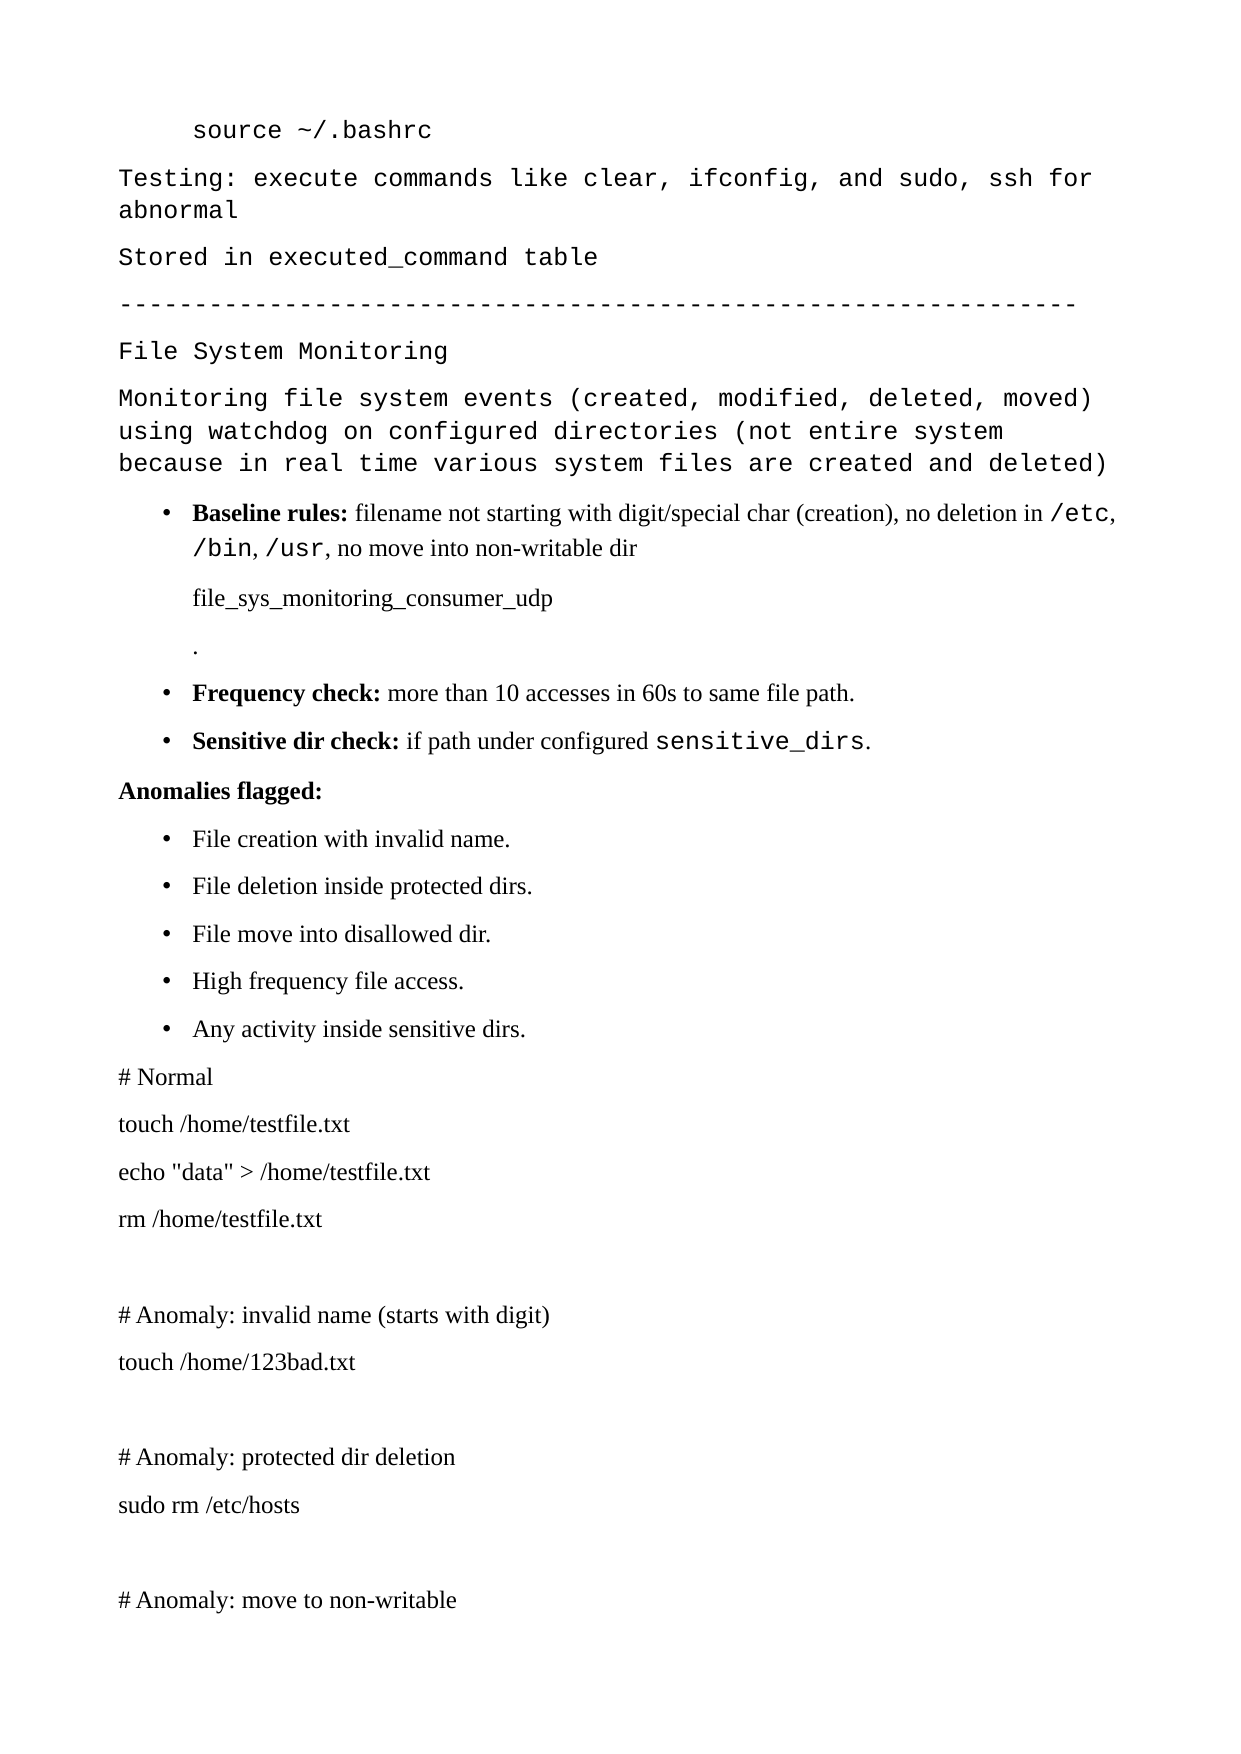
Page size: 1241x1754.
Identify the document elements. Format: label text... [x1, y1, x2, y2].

text # Normal [118, 1062, 1122, 1090]
text Anomalies flagged: [118, 776, 1122, 805]
list source ~/.bashrc [162, 118, 1122, 146]
list File deletion inside protected dirs. [162, 871, 1122, 900]
text Stored in executed_command table [118, 245, 1122, 273]
list Baseline rules: filename not starting with digit/special char (creation), no deletion in /etc, /bin, /usr, no move into non-writable dir [162, 498, 1122, 564]
text File System Monitoring [118, 339, 1122, 367]
text ---------------------------------------------------------------- [118, 292, 1122, 320]
list Any activity inside sensitive dirs. [162, 1014, 1122, 1043]
text rm /home/testfile.txt [118, 1204, 1122, 1233]
list Frequency check: more than 10 accesses in 60s to same file path. [162, 678, 1122, 707]
text sudo rm /etc/hosts [118, 1490, 1122, 1519]
text echo "data" > /home/testfile.txt [118, 1157, 1122, 1186]
list High frequency file access. [162, 966, 1122, 995]
text touch /home/123bad.txt [118, 1347, 1122, 1376]
text Monitoring file system events (created, modified, deleted, moved) using watchdog on configured directories (not entire system because in real time various system files are created and deleted) [118, 386, 1122, 479]
text # Anomaly: protected dir deletion [118, 1442, 1122, 1471]
text # Anomaly: invalid name (starts with digit) [118, 1300, 1122, 1328]
text Testing: execute commands like clear, ifconfig, and sudo, ssh for abnormal [118, 165, 1122, 226]
text # Anomaly: move to non-writable [118, 1585, 1122, 1614]
list . [162, 631, 1122, 659]
list File creation with invalid name. [162, 824, 1122, 852]
text touch /home/testfile.txt [118, 1109, 1122, 1138]
list Sensitive dir check: if path under configured sensitive_dirs. [162, 726, 1122, 757]
list file_sys_monitoring_consumer_udp [162, 583, 1122, 612]
list File move into disallowed dir. [162, 919, 1122, 948]
